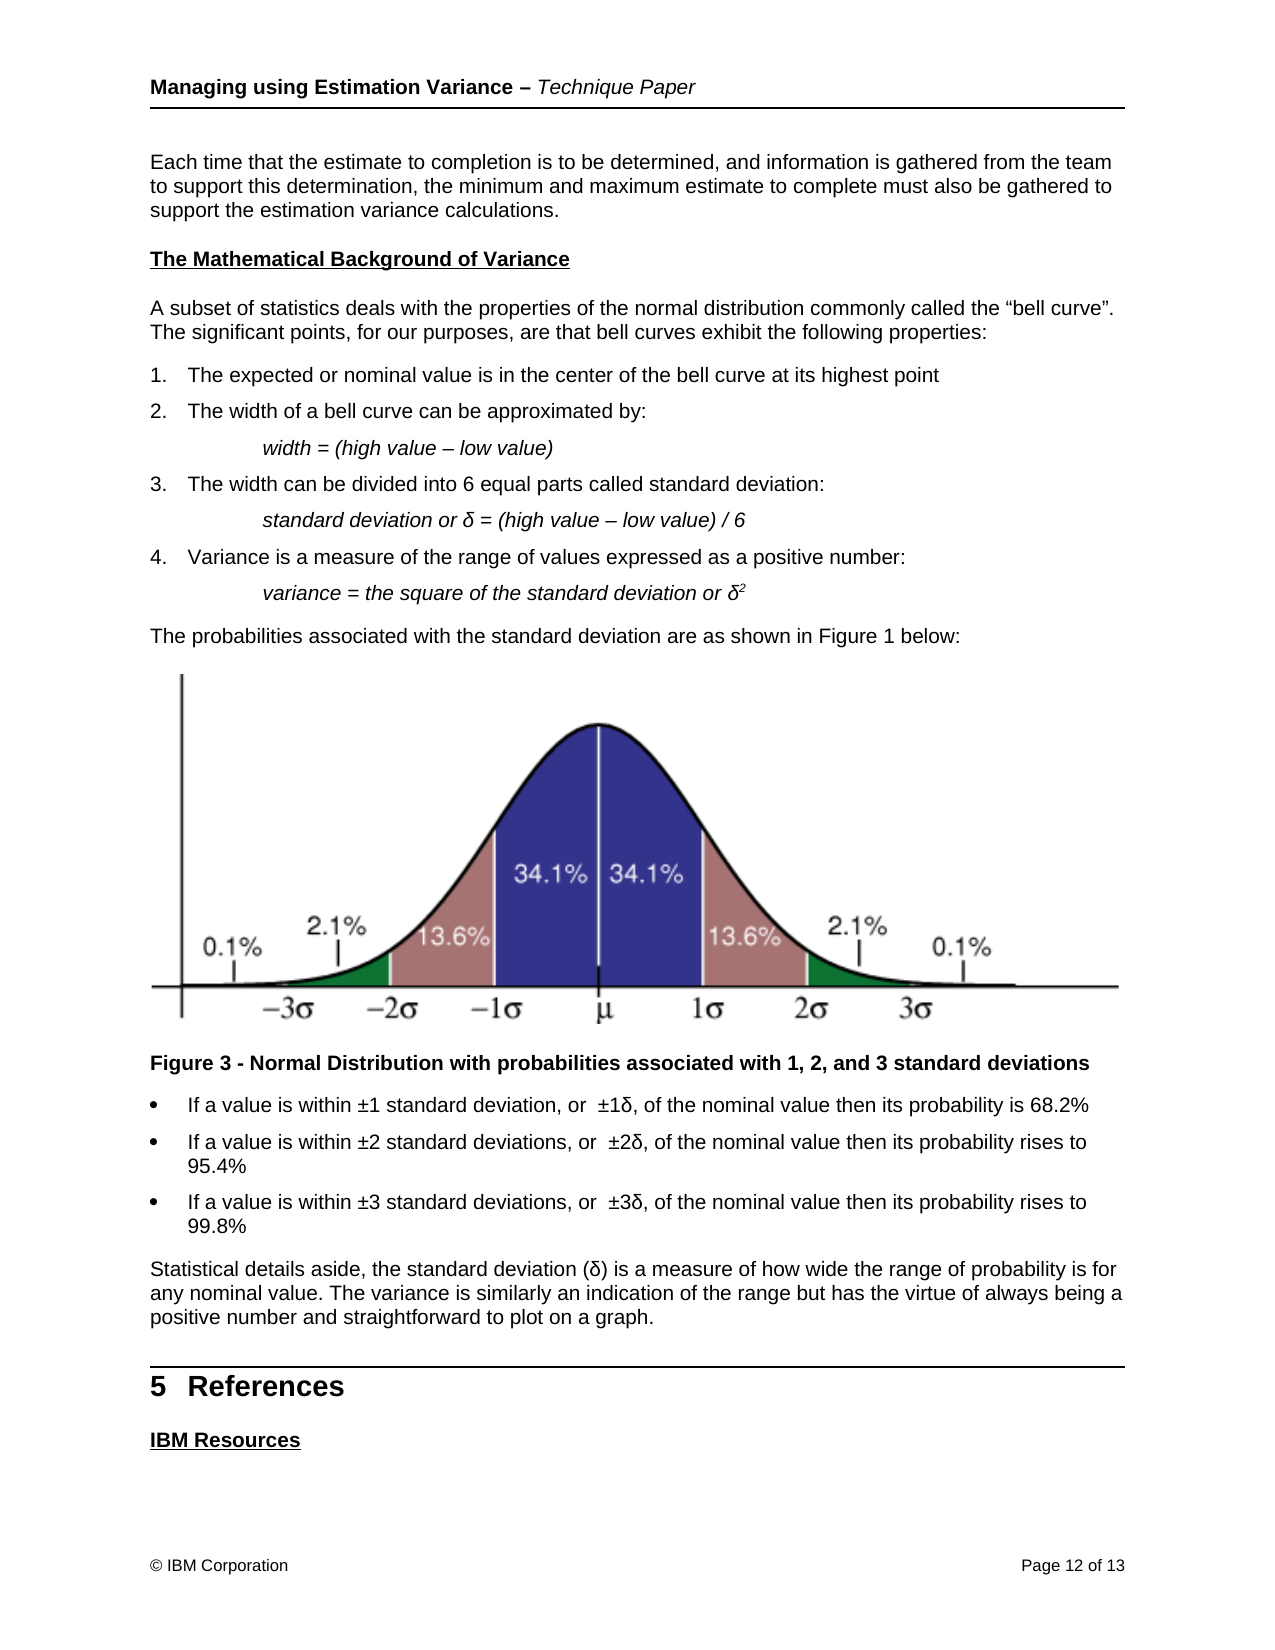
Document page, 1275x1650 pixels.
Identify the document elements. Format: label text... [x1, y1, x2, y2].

list If a value is within ±1 standard deviation, or ±1δ, of the nominal value then its probability is 68.2% [150, 1093, 1125, 1117]
text The probabilities associated with the standard deviation are as shown in Figure 1 below: [150, 624, 1125, 648]
list Variance is a measure of the range of values expressed as a positive number: [150, 545, 1125, 569]
text Each time that the estimate to completion is to be determined, and information is gathered from the team to support this determination, the minimum and maximum estimate to complete must also be gathered to support the estimation variance calculations. [150, 150, 1125, 222]
text Figure 3 - Normal Distribution with probabilities associated with 1, 2, and 3 standard deviations [150, 1050, 1125, 1074]
list If a value is within ±2 standard deviations, or ±2δ, of the nominal value then its probability rises to 95.4% [150, 1130, 1125, 1178]
list The expected or nominal value is in the center of the bell curve at its highest point [150, 362, 1125, 386]
text IBM Resources [150, 1428, 1125, 1452]
text The Mathematical Background of Variance [150, 247, 1125, 271]
text Statistical details aside, the standard deviation (δ) is a measure of how wide the range of probability is for any nominal value. The variance is similarly an indication of the range but has the virtue of always being a positive number and straightforward to plot on a graph. [150, 1257, 1125, 1329]
list The width of a bell curve can be approximated by: [150, 399, 1125, 423]
list References [150, 1368, 1125, 1403]
list standard deviation or δ = (high value – low value) / 6 [262, 508, 1125, 532]
list variance = the square of the standard deviation or δ2 [262, 581, 1125, 605]
text A subset of statistics deals with the properties of the normal distribution commonly called the “bell curve”. The significant points, for our purposes, are that bell curves exhibit the following properties: [150, 296, 1125, 344]
list width = (high value – low value) [262, 435, 1125, 459]
list If a value is within ±3 standard deviations, or ±3δ, of the nominal value then its probability rises to 99.8% [150, 1190, 1125, 1238]
list The width can be divided into 6 equal parts called standard deviation: [150, 472, 1125, 496]
